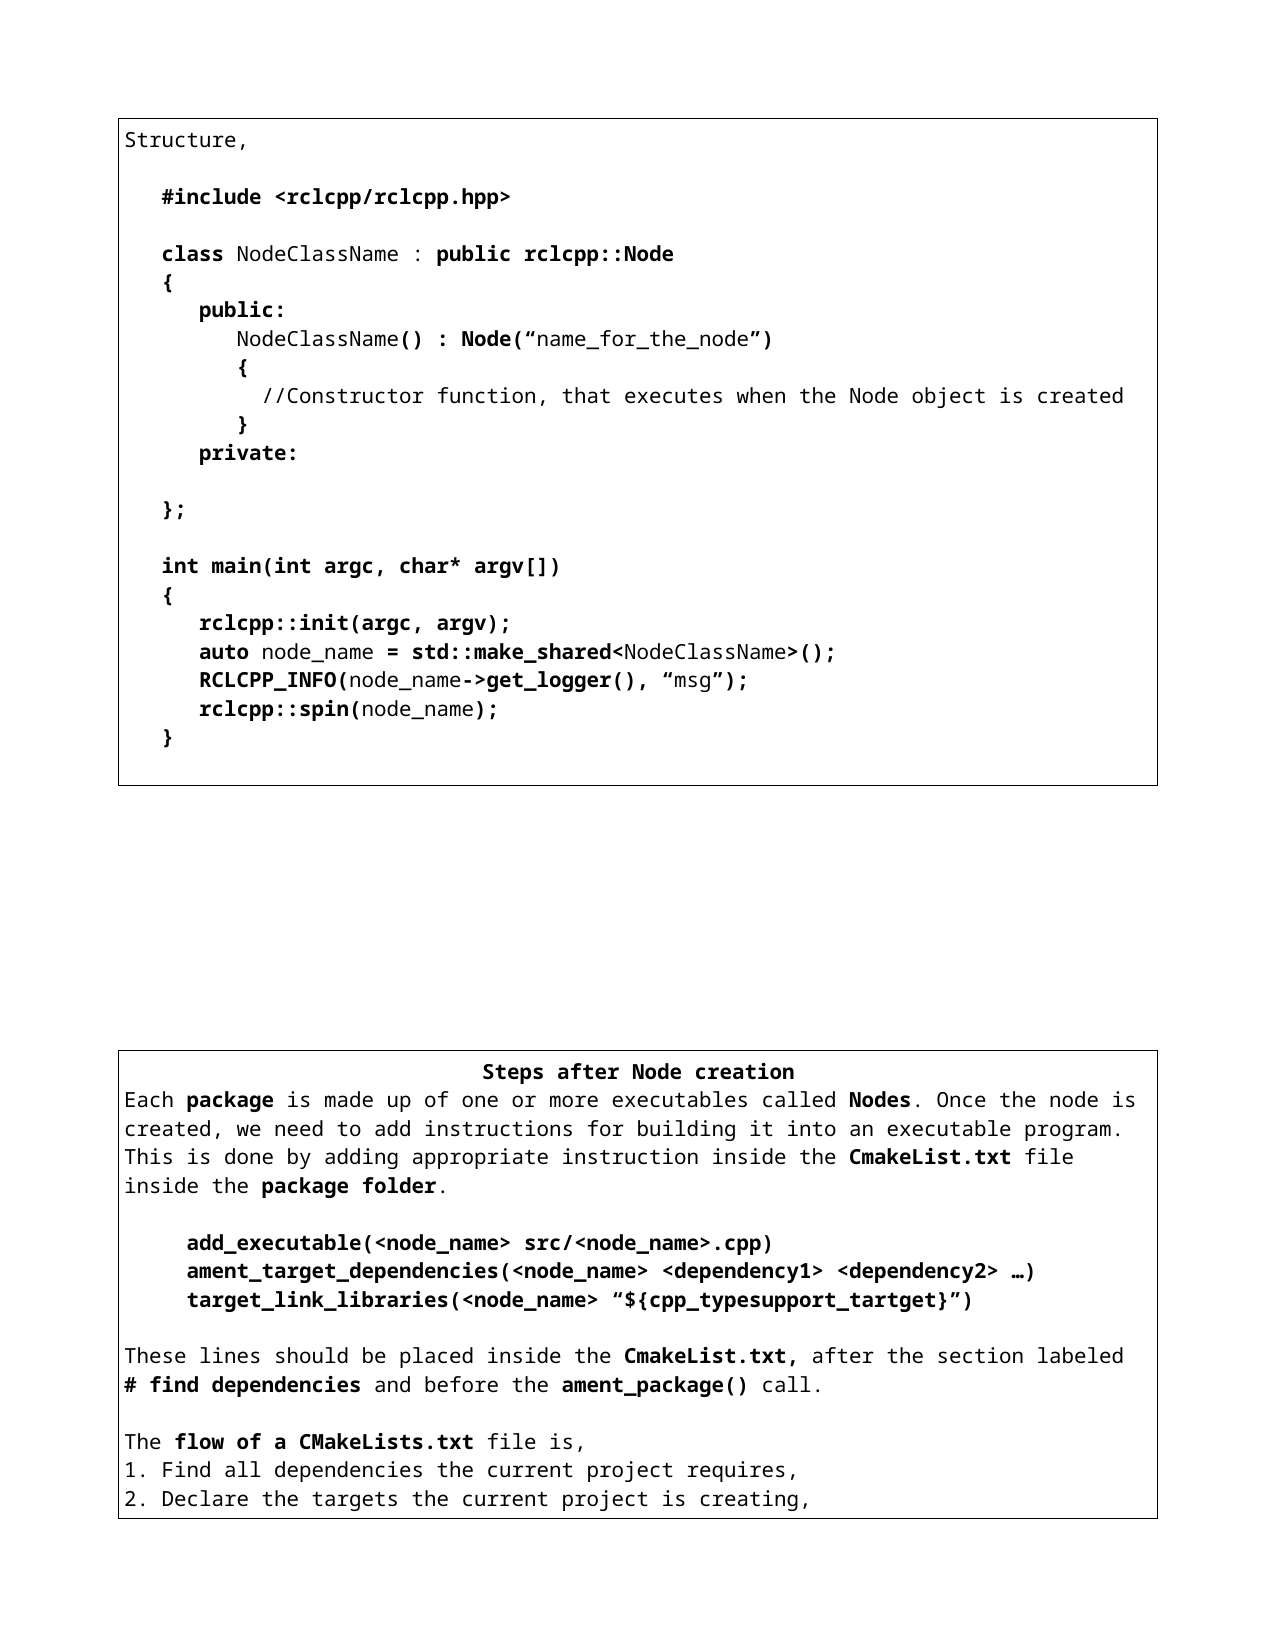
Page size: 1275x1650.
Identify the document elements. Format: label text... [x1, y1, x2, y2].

table_cell Structure, #include <rclcpp/rclcpp.hpp> class NodeClassName : public rclcpp::Node { public: NodeClassName() : Node(“name_for_the_node”) { //Constructor function, that executes when the Node object is created } private: }; int main(int argc, char* argv[]) { rclcpp::init(argc, argv); auto node_name = std::make_shared<NodeClassName>(); RCLCPP_INFO(node_name->get_logger(), “msg”); rclcpp::spin(node_name); } [119, 119, 1157, 785]
table_header Steps after Node creation Each package is made up of one or more executables called Nodes. Once the node is created, we need to add instructions for building it into an executable program. This is done by adding appropriate instruction inside the CmakeList.txt file inside the package folder. add_executable(<node_name> src/<node_name>.cpp) ament_target_dependencies(<node_name> <dependency1> <dependency2> …) target_link_libraries(<node_name> “${cpp_typesupport_tartget}”) These lines should be placed inside the CmakeList.txt, after the section labeled # find dependencies and before the ament_package() call. The flow of a CMakeLists.txt file is, 1. Find all dependencies the current project requires, 2. Declare the targets the current project is creating, [119, 1051, 1157, 1518]
